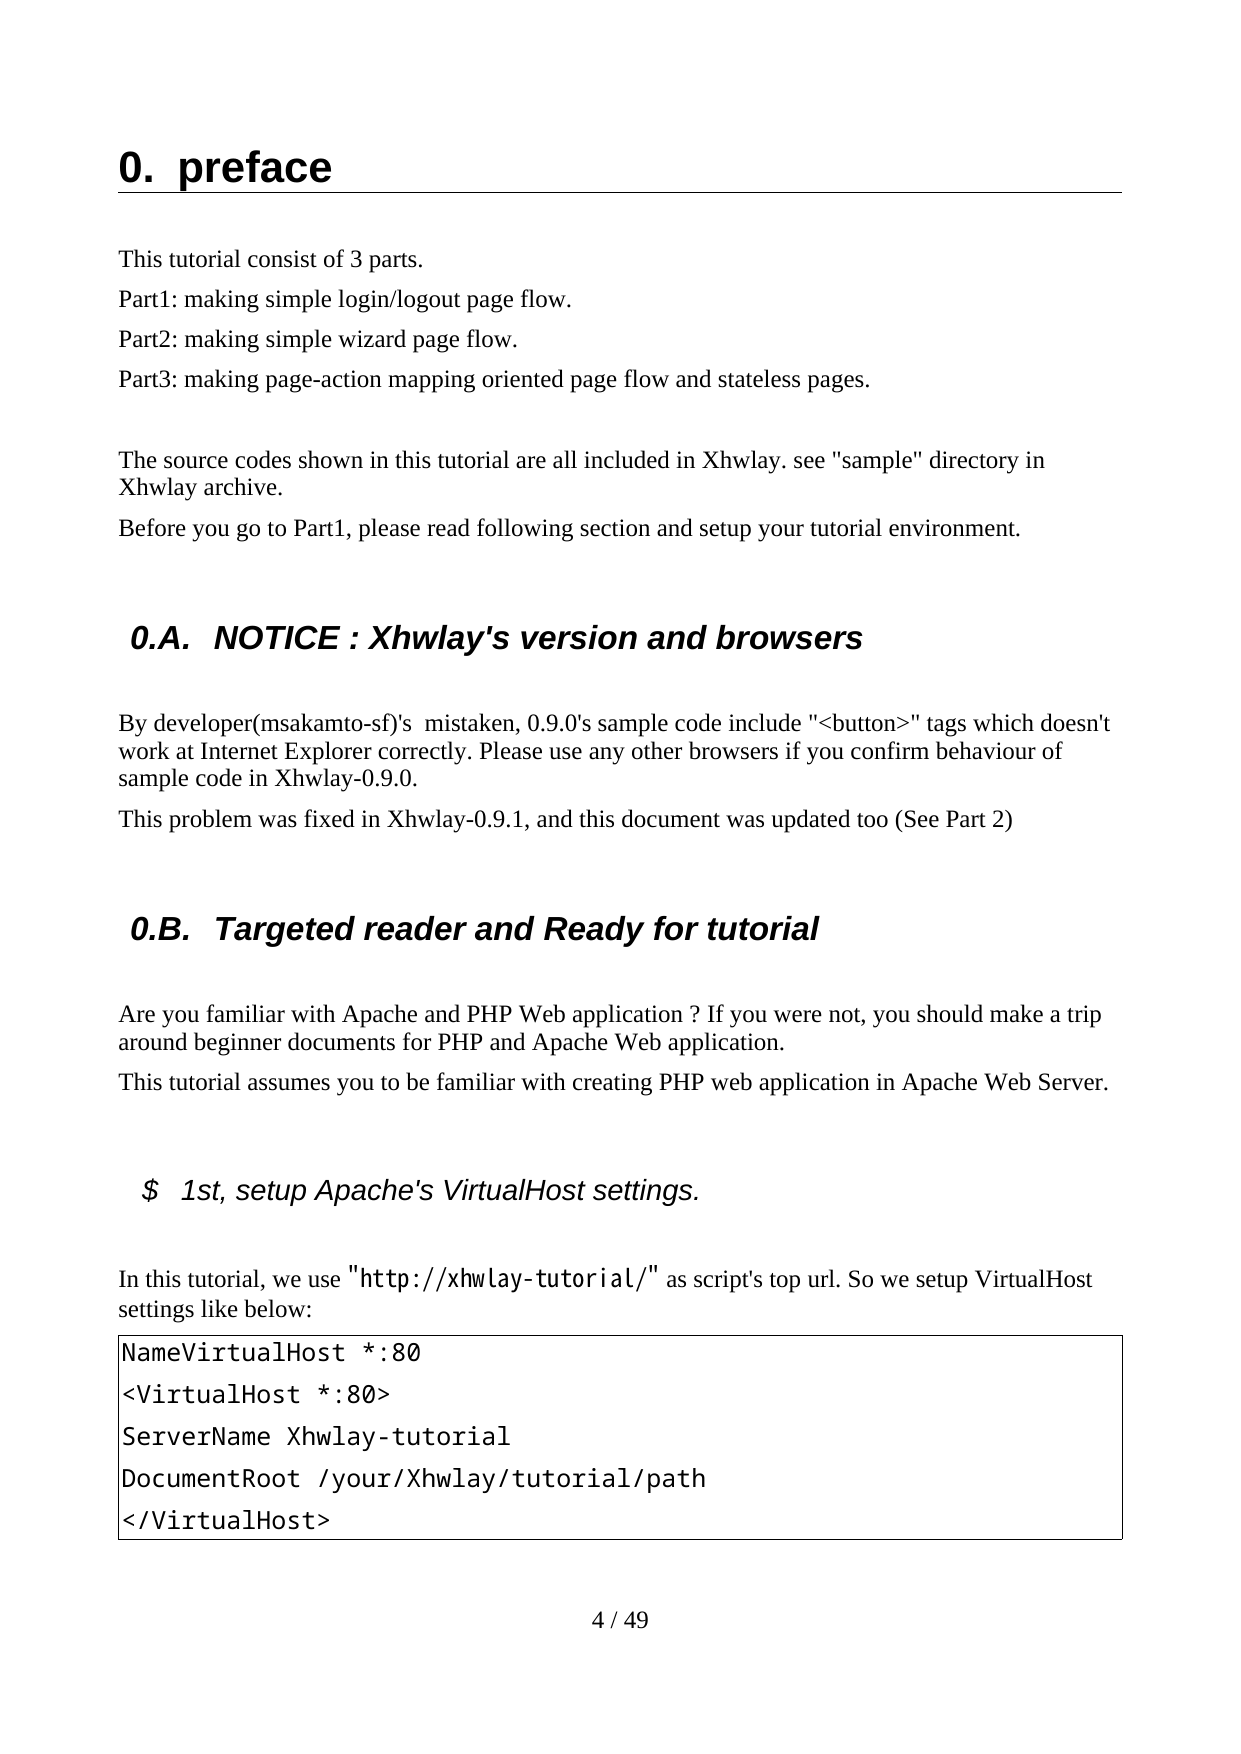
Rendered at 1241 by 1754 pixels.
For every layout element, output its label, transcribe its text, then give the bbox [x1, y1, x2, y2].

text ServerName Xhwlay-tutorial [119, 1419, 1122, 1452]
text This problem was fixed in Xhwlay-0.9.1, and this document was updated too (See Part 2) [118, 805, 1122, 832]
text This tutorial assumes you to be familiar with creating PHP web application in Apache Web Server. [118, 1068, 1122, 1096]
text Part1: making simple login/logout page flow. [118, 285, 1122, 313]
text This tutorial consist of 3 parts. [118, 245, 1122, 272]
text DocumentRoot /your/Xhwlay/tutorial/path [119, 1461, 1122, 1494]
text In this tutorial, we use "http://xhwlay-tutorial/" as script's top url. So we setup VirtualHost settings like below: [118, 1259, 1122, 1323]
subtitle 1st, setup Apache's VirtualHost settings. [142, 1173, 1122, 1206]
text By developer(msakamto-sf)'s mistaken, 0.9.0's sample code include "<button>" tags which doesn't work at Internet Explorer correctly. Please use any other browsers if you confirm behaviour of sample code in Xhwlay-0.9.0. [118, 709, 1122, 792]
text NameVirtualHost *:80 [119, 1336, 1122, 1368]
text <VirtualHost *:80> [119, 1377, 1122, 1410]
text Part2: making simple wizard page flow. [118, 325, 1122, 353]
text The source codes shown in this tutorial are all included in Xhwlay. see "sample" directory in Xhwlay archive. [118, 446, 1122, 501]
text </VirtualHost> [119, 1503, 1122, 1539]
subtitle Targeted reader and Ready for tutorial [130, 910, 1122, 947]
subtitle NOTICE : Xhwlay's version and browsers [130, 619, 1122, 656]
subtitle preface [118, 143, 1122, 192]
text Are you familiar with Apache and PHP Web application ? If you were not, you should make a trip around beginner documents for PHP and Apache Web application. [118, 1000, 1122, 1056]
text Before you go to Part1, please read following section and setup your tutorial environment. [118, 514, 1122, 541]
text Part3: making page-action mapping oriented page flow and stateless pages. [118, 365, 1122, 393]
